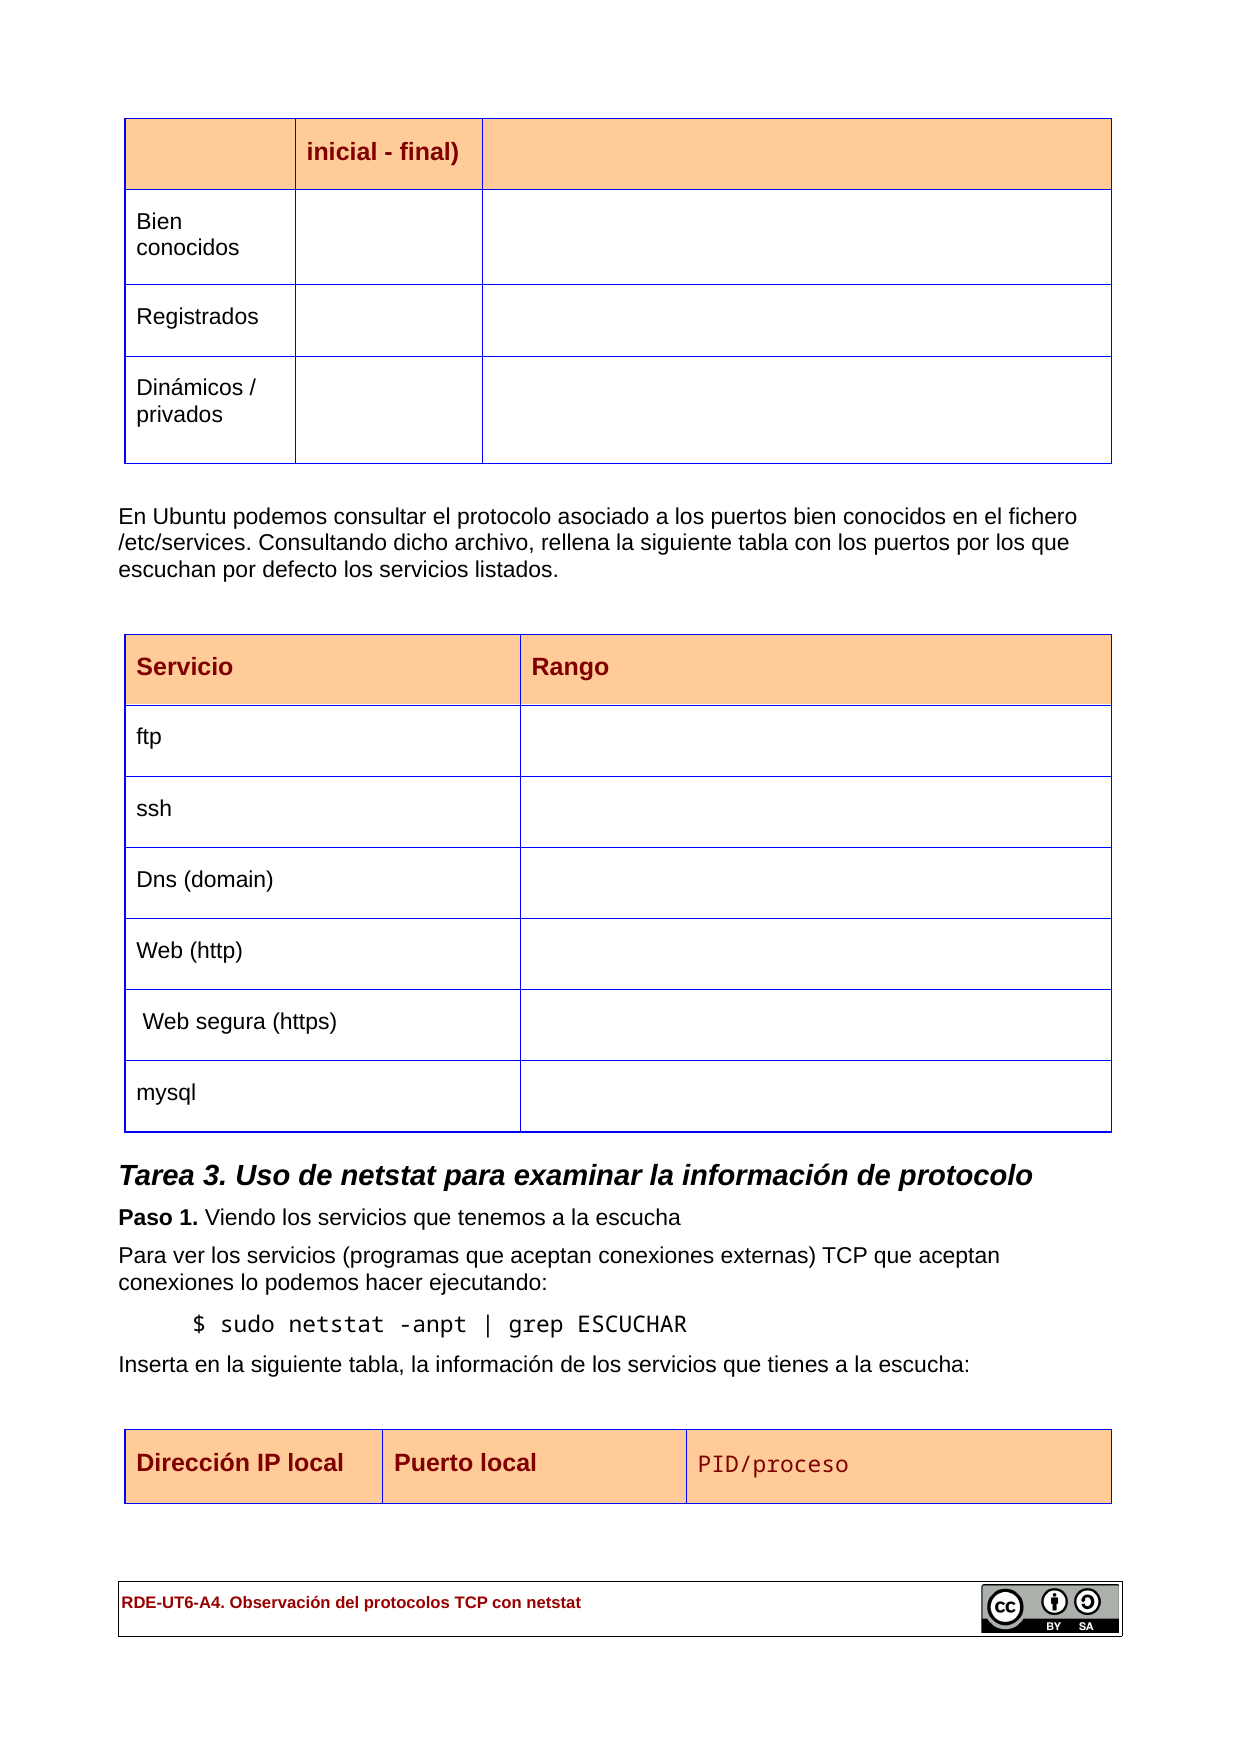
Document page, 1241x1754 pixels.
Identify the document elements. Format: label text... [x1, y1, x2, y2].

table_header Servicio [126, 635, 520, 704]
table_cell [521, 1061, 1111, 1131]
table_cell Dinámicos / privados [126, 357, 295, 463]
table_cell Registrados [126, 285, 295, 356]
table_header [483, 119, 1111, 189]
table_cell [521, 990, 1111, 1060]
table_cell mysql [126, 1061, 520, 1131]
picture [981, 1584, 1119, 1633]
table_cell Bien conocidos [126, 190, 295, 284]
table_cell ftp [126, 706, 520, 776]
table_cell Dns (domain) [126, 848, 520, 918]
table_cell [483, 285, 1111, 356]
table_cell [296, 190, 482, 284]
table_header inicial - final) [296, 119, 482, 189]
text $ sudo netstat -anpt | grep ESCUCHAR [192, 1308, 1122, 1339]
table_cell [521, 919, 1111, 989]
table_cell Web (http) [126, 919, 520, 989]
text Inserta en la siguiente tabla, la información de los servicios que tienes a la escucha: [118, 1351, 1122, 1378]
text En Ubuntu podemos consultar el protocolo asociado a los puertos bien conocidos en el fichero /etc/services. Consultando dicho archivo, rellena la siguiente tabla con los puertos por los que escuchan por defecto los servicios listados. [118, 503, 1122, 582]
text Paso 1. Viendo los servicios que tenemos a la escucha [118, 1203, 1122, 1230]
subtitle Tarea 3. Uso de netstat para examinar la información de protocolo [118, 1157, 1122, 1191]
table_header [126, 119, 295, 189]
table_header Rango [521, 635, 1111, 704]
table_header Dirección IP local [126, 1430, 382, 1503]
table_cell [483, 357, 1111, 463]
table_cell [521, 848, 1111, 918]
table_cell [483, 190, 1111, 284]
text Para ver los servicios (programas que aceptan conexiones externas) TCP que aceptan conexiones lo podemos hacer ejecutando: [118, 1242, 1122, 1295]
table_cell Web segura (https) [126, 990, 520, 1060]
table_header PID/proceso [687, 1430, 1111, 1503]
table_cell [296, 285, 482, 356]
table_header Puerto local [383, 1430, 686, 1503]
table_cell ssh [126, 777, 520, 847]
table_cell [521, 706, 1111, 776]
table_cell [296, 357, 482, 463]
table_cell [521, 777, 1111, 847]
